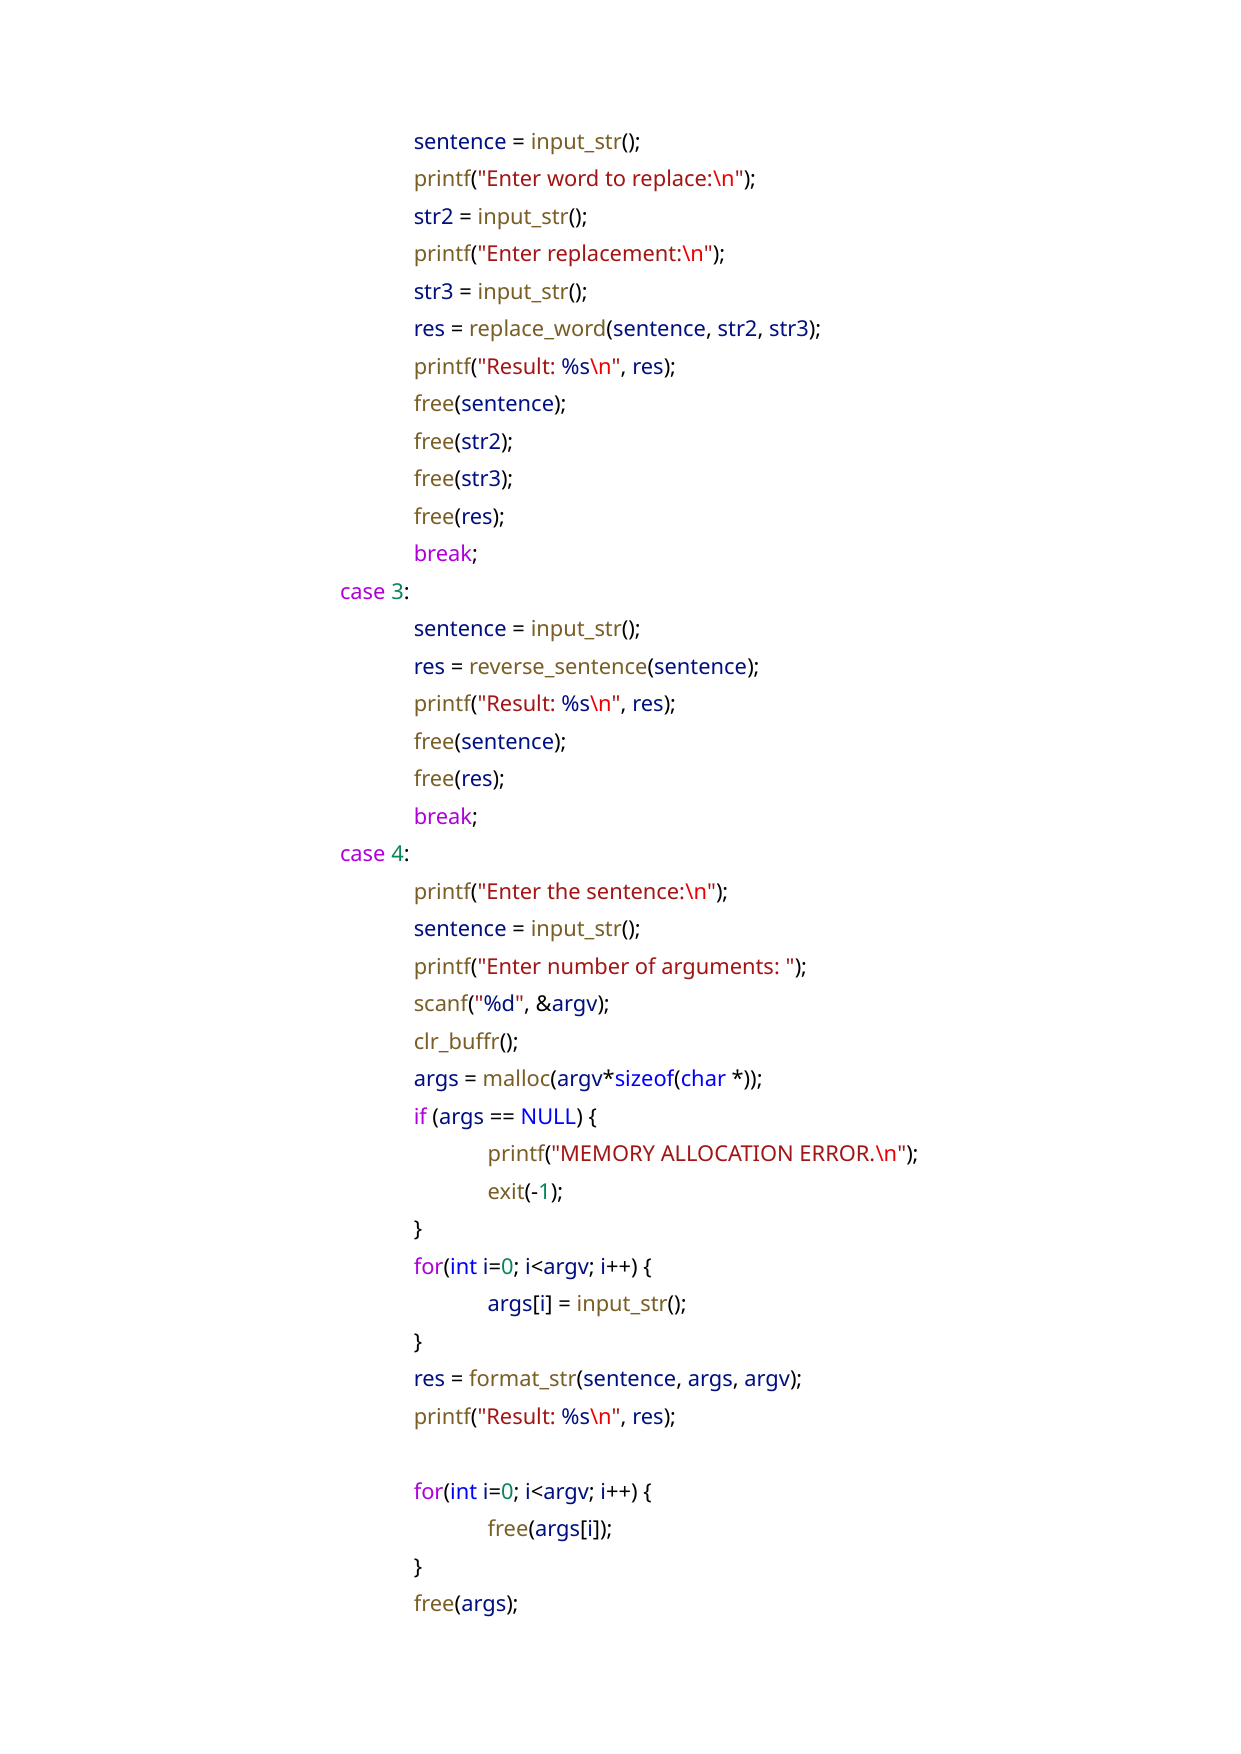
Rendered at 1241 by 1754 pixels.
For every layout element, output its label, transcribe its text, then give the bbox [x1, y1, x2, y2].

text res = format_str(sentence, args, argv); [118, 1356, 1122, 1393]
text printf("Result: %s\n", res); [118, 1393, 1122, 1431]
text res = replace_word(sentence, str2, str3); [118, 306, 1122, 343]
text free(args[i]); [118, 1506, 1122, 1543]
text } [118, 1318, 1122, 1356]
text free(args); [118, 1581, 1122, 1618]
text free(sentence); [118, 718, 1122, 756]
text case 4: [118, 831, 1122, 868]
text free(sentence); [118, 381, 1122, 418]
text break; [118, 793, 1122, 831]
text printf("Enter number of arguments: "); [118, 943, 1122, 981]
text free(str3); [118, 456, 1122, 493]
text args[i] = input_str(); [118, 1281, 1122, 1318]
text res = reverse_sentence(sentence); [118, 643, 1122, 681]
text case 3: [118, 568, 1122, 606]
text clr_buffr(); [118, 1018, 1122, 1056]
text free(res); [118, 756, 1122, 793]
text if (args == NULL) { [118, 1093, 1122, 1131]
text for(int i=0; i<argv; i++) { [118, 1468, 1122, 1506]
text for(int i=0; i<argv; i++) { [118, 1243, 1122, 1281]
text scanf("%d", &argv); [118, 981, 1122, 1018]
text args = malloc(argv*sizeof(char *)); [118, 1056, 1122, 1093]
text printf("Enter the sentence:\n"); [118, 868, 1122, 906]
text sentence = input_str(); [118, 906, 1122, 943]
text printf("Enter replacement:\n"); [118, 231, 1122, 268]
text free(res); [118, 493, 1122, 531]
text printf("Result: %s\n", res); [118, 681, 1122, 718]
text } [118, 1206, 1122, 1243]
text sentence = input_str(); [118, 118, 1122, 156]
text exit(-1); [118, 1168, 1122, 1206]
text str2 = input_str(); [118, 193, 1122, 231]
text printf("Result: %s\n", res); [118, 343, 1122, 381]
text free(str2); [118, 418, 1122, 456]
text break; [118, 531, 1122, 568]
text } [118, 1543, 1122, 1581]
text str3 = input_str(); [118, 268, 1122, 306]
text sentence = input_str(); [118, 606, 1122, 643]
text printf("MEMORY ALLOCATION ERROR.\n"); [118, 1131, 1122, 1168]
text printf("Enter word to replace:\n"); [118, 156, 1122, 193]
